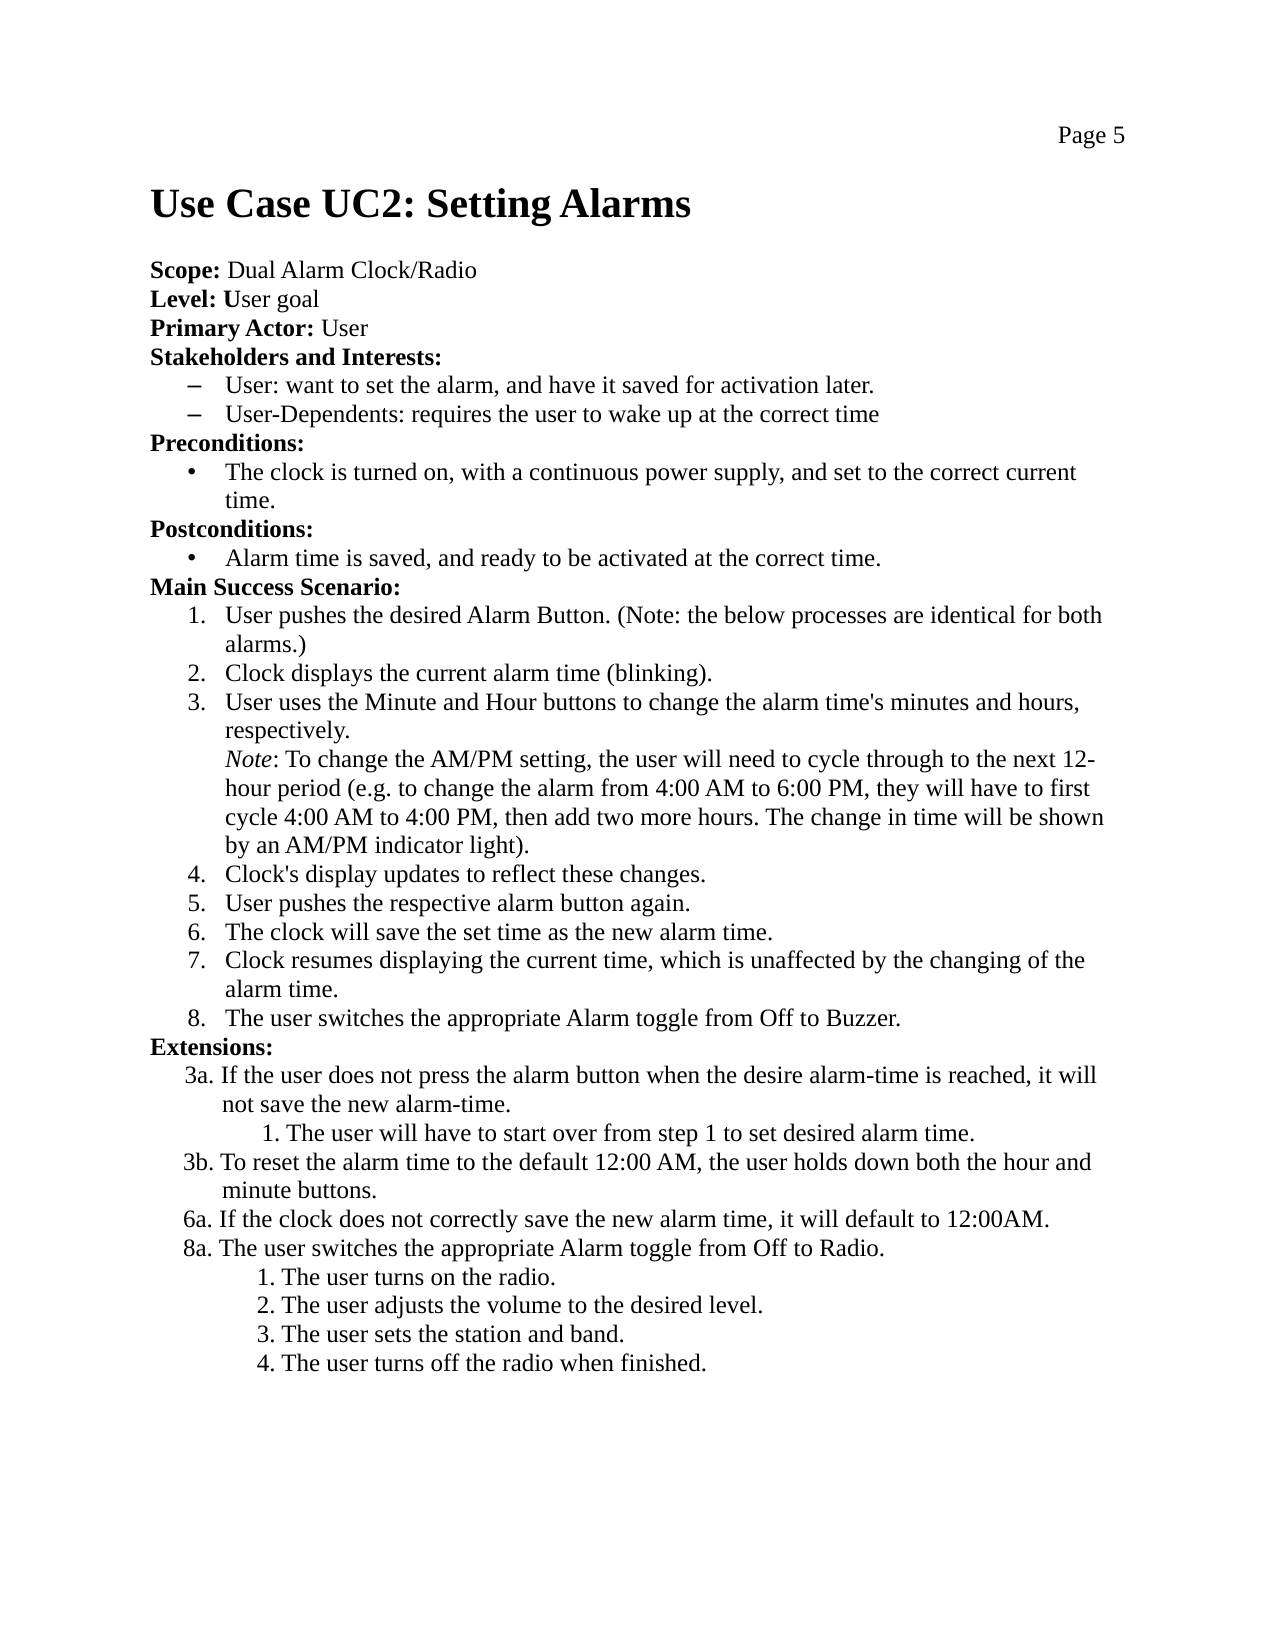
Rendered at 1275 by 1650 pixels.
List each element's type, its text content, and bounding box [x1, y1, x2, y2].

subtitle Use Case UC2: Setting Alarms [150, 179, 1125, 227]
text 4. The user turns off the radio when finished. [183, 1348, 1125, 1377]
list User pushes the desired Alarm Button. (Note: the below processes are identical for both alarms.) [187, 600, 1125, 658]
list Clock's display updates to reflect these changes. [187, 859, 1125, 888]
text 2. The user adjusts the volume to the desired level. [183, 1290, 1125, 1319]
text Postconditions: [150, 514, 1125, 543]
list User pushes the respective alarm button again. [187, 888, 1125, 917]
text 1. The user will have to start over from step 1 to set desired alarm time. [150, 1118, 1125, 1147]
text 1. The user turns on the radio. [183, 1262, 1125, 1290]
list The clock is turned on, with a continuous power supply, and set to the correct current time. [187, 457, 1125, 514]
list User-Dependents: requires the user to wake up at the correct time [187, 399, 1125, 428]
list The clock will save the set time as the new alarm time. [187, 917, 1125, 945]
list The user switches the appropriate Alarm toggle from Off to Buzzer. [187, 1003, 1125, 1032]
list Alarm time is saved, and ready to be activated at the correct time. [187, 543, 1125, 572]
text 3a. If the user does not press the alarm button when the desire alarm-time is reached, it will not save the new alarm-time. [184, 1060, 1125, 1118]
text 3b. To reset the alarm time to the default 12:00 AM, the user holds down both the hour and minute buttons. [183, 1147, 1125, 1204]
text 6a. If the clock does not correctly save the new alarm time, it will default to 12:00AM. [183, 1204, 1125, 1233]
text Scope: Dual Alarm Clock/Radio [150, 255, 1125, 284]
text 8a. The user switches the appropriate Alarm toggle from Off to Radio. [183, 1233, 1125, 1262]
text Extensions: [150, 1032, 1125, 1060]
text Primary Actor: User [150, 313, 1125, 342]
text Level: User goal [150, 284, 1125, 313]
list User: want to set the alarm, and have it saved for activation later. [187, 370, 1125, 399]
text Preconditions: [150, 428, 1125, 457]
text Main Success Scenario: [150, 572, 1125, 600]
list Clock resumes displaying the current time, which is unaffected by the changing of the alarm time. [187, 945, 1125, 1003]
text Stakeholders and Interests: [150, 342, 1125, 370]
text 3. The user sets the station and band. [183, 1319, 1125, 1348]
list Clock displays the current alarm time (blinking). [187, 658, 1125, 687]
list User uses the Minute and Hour buttons to change the alarm time's minutes and hours, respectively. Note: To change the AM/PM setting, the user will need to cycle through to the next 12-hour period (e.g. to change the alarm from 4:00 AM to 6:00 PM, they will have to first cycle 4:00 AM to 4:00 PM, then add two more hours. The change in time will be shown by an AM/PM indicator light). [187, 687, 1125, 859]
